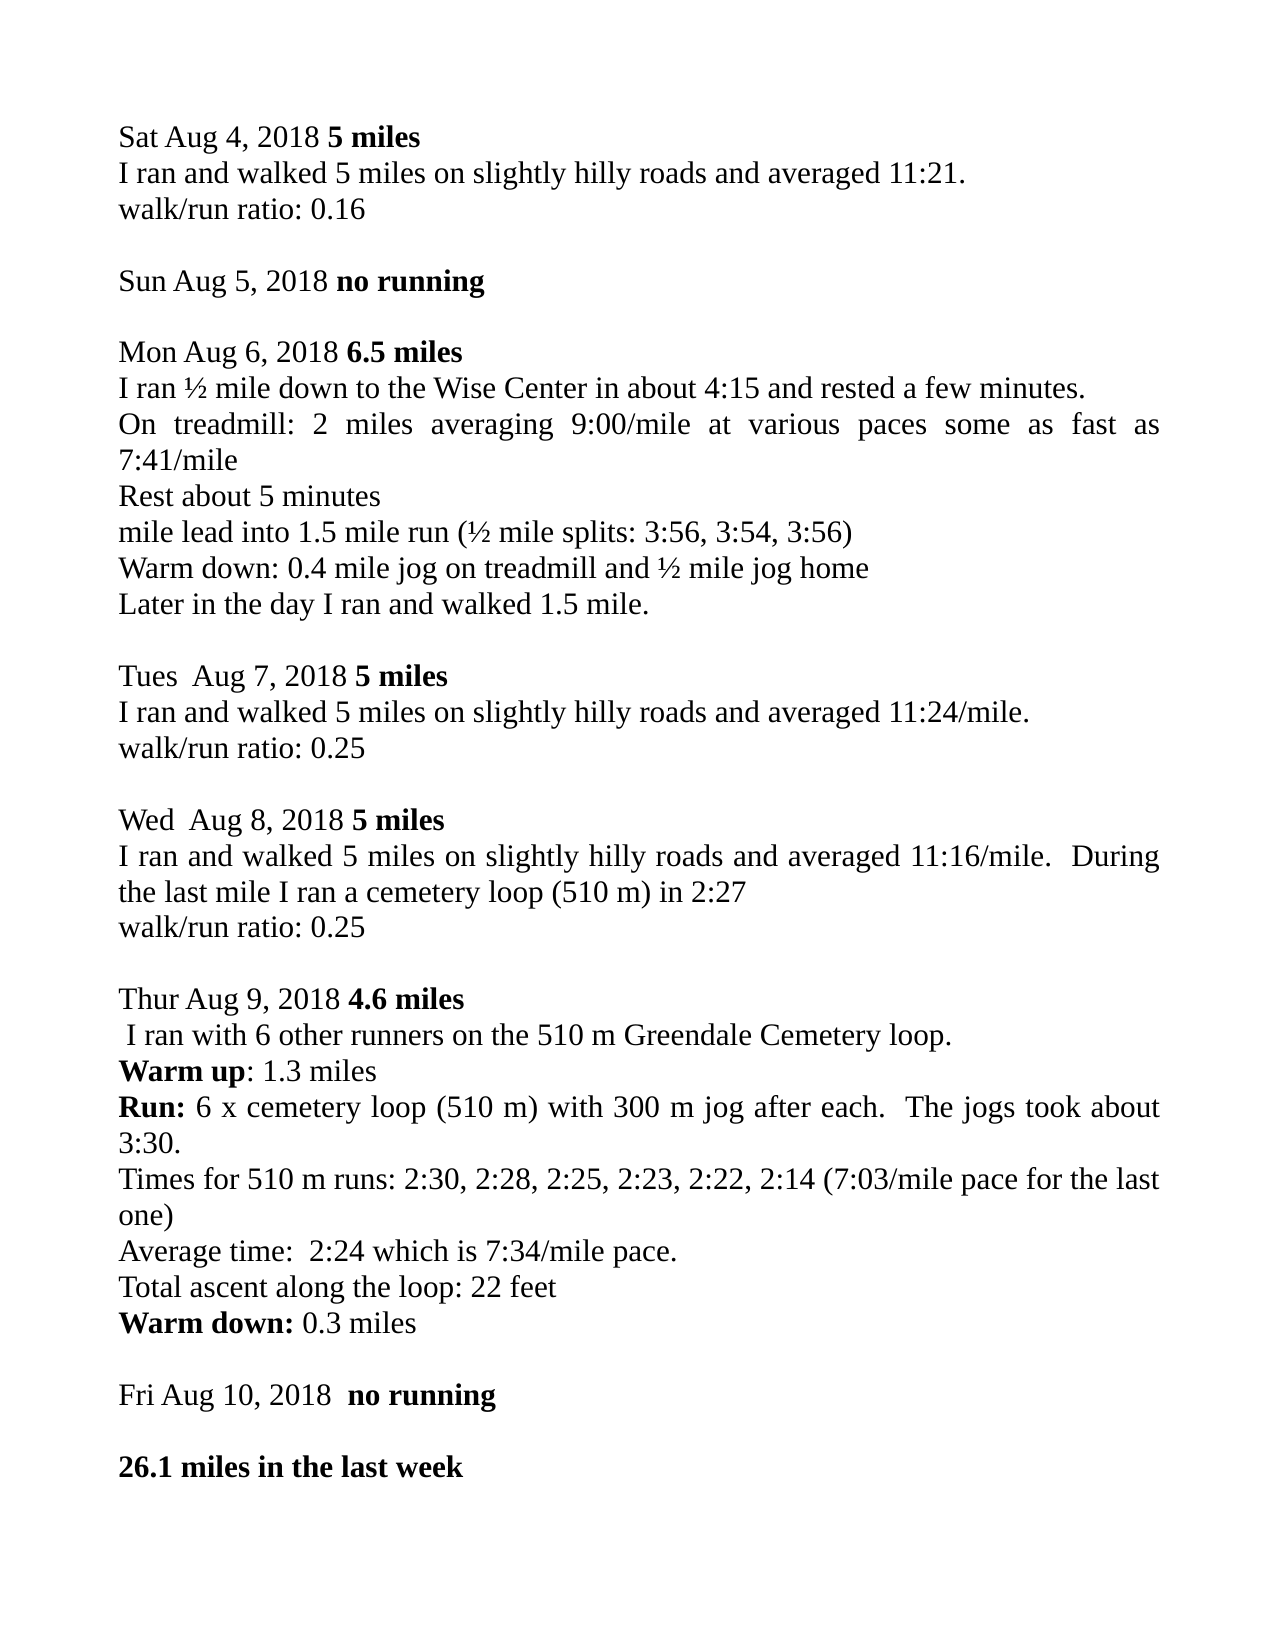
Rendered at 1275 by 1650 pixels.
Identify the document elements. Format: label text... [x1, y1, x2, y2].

text Rest about 5 minutes [118, 477, 1161, 513]
text Warm down: 0.4 mile jog on treadmill and ½ mile jog home [118, 549, 1161, 585]
text I ran with 6 other runners on the 510 m Greendale Cemetery loop. [118, 1017, 1161, 1052]
text Warm up: 1.3 miles [118, 1052, 1161, 1088]
text walk/run ratio: 0.25 [118, 729, 1161, 765]
text Average time: 2:24 which is 7:34/mile pace. [118, 1232, 1161, 1268]
text Sun Aug 5, 2018 no running [118, 262, 1161, 298]
text Wed Aug 8, 2018 5 miles [118, 801, 1161, 837]
text I ran and walked 5 miles on slightly hilly roads and averaged 11:24/mile. [118, 693, 1161, 729]
text Later in the day I ran and walked 1.5 mile. [118, 585, 1161, 621]
text Tues Aug 7, 2018 5 miles [118, 657, 1161, 693]
text Total ascent along the loop: 22 feet [118, 1268, 1161, 1304]
text Times for 510 m runs: 2:30, 2:28, 2:25, 2:23, 2:22, 2:14 (7:03/mile pace for the last one) [118, 1160, 1161, 1232]
text I ran and walked 5 miles on slightly hilly roads and averaged 11:21. [118, 154, 1161, 190]
text Mon Aug 6, 2018 6.5 miles [118, 334, 1161, 370]
text 26.1 miles in the last week [118, 1448, 1161, 1484]
text I ran and walked 5 miles on slightly hilly roads and averaged 11:16/mile. During the last mile I ran a cemetery loop (510 m) in 2:27 [118, 837, 1161, 909]
text walk/run ratio: 0.25 [118, 909, 1161, 945]
text Run: 6 x cemetery loop (510 m) with 300 m jog after each. The jogs took about 3:30. [118, 1088, 1161, 1160]
text walk/run ratio: 0.16 [118, 190, 1161, 226]
text Sat Aug 4, 2018 5 miles [118, 118, 1161, 154]
text Warm down: 0.3 miles [118, 1304, 1161, 1340]
text Thur Aug 9, 2018 4.6 miles [118, 981, 1161, 1017]
text I ran ½ mile down to the Wise Center in about 4:15 and rested a few minutes. [118, 370, 1161, 406]
text mile lead into 1.5 mile run (½ mile splits: 3:56, 3:54, 3:56) [118, 513, 1161, 549]
text On treadmill: 2 miles averaging 9:00/mile at various paces some as fast as 7:41/mile [118, 406, 1161, 477]
text Fri Aug 10, 2018 no running [118, 1376, 1161, 1412]
